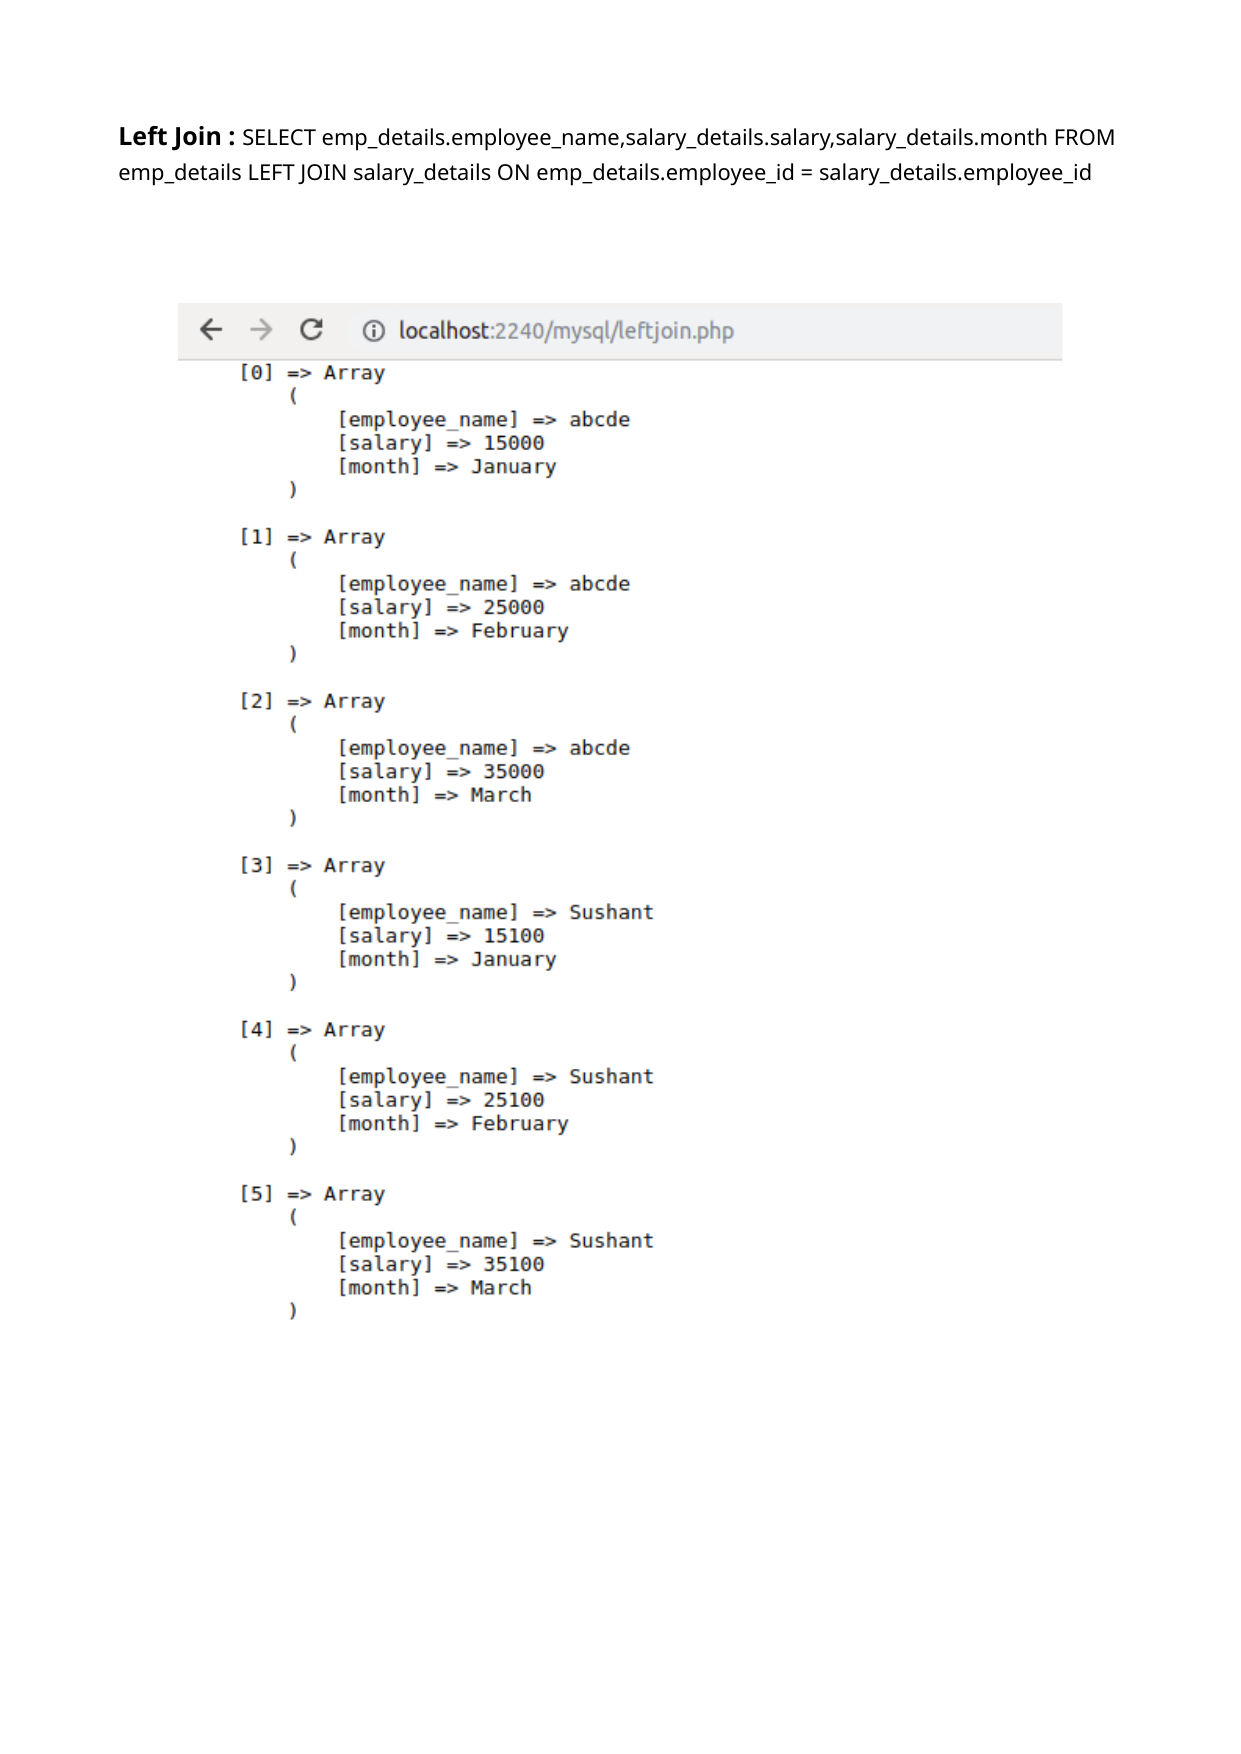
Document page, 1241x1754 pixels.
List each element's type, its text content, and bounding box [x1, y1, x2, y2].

text Left Join : SELECT emp_details.employee_name,salary_details.salary,salary_details.month FROM emp_details LEFT JOIN salary_details ON emp_details.employee_id = salary_details.employee_id [118, 118, 1122, 186]
picture [177, 303, 1063, 1337]
